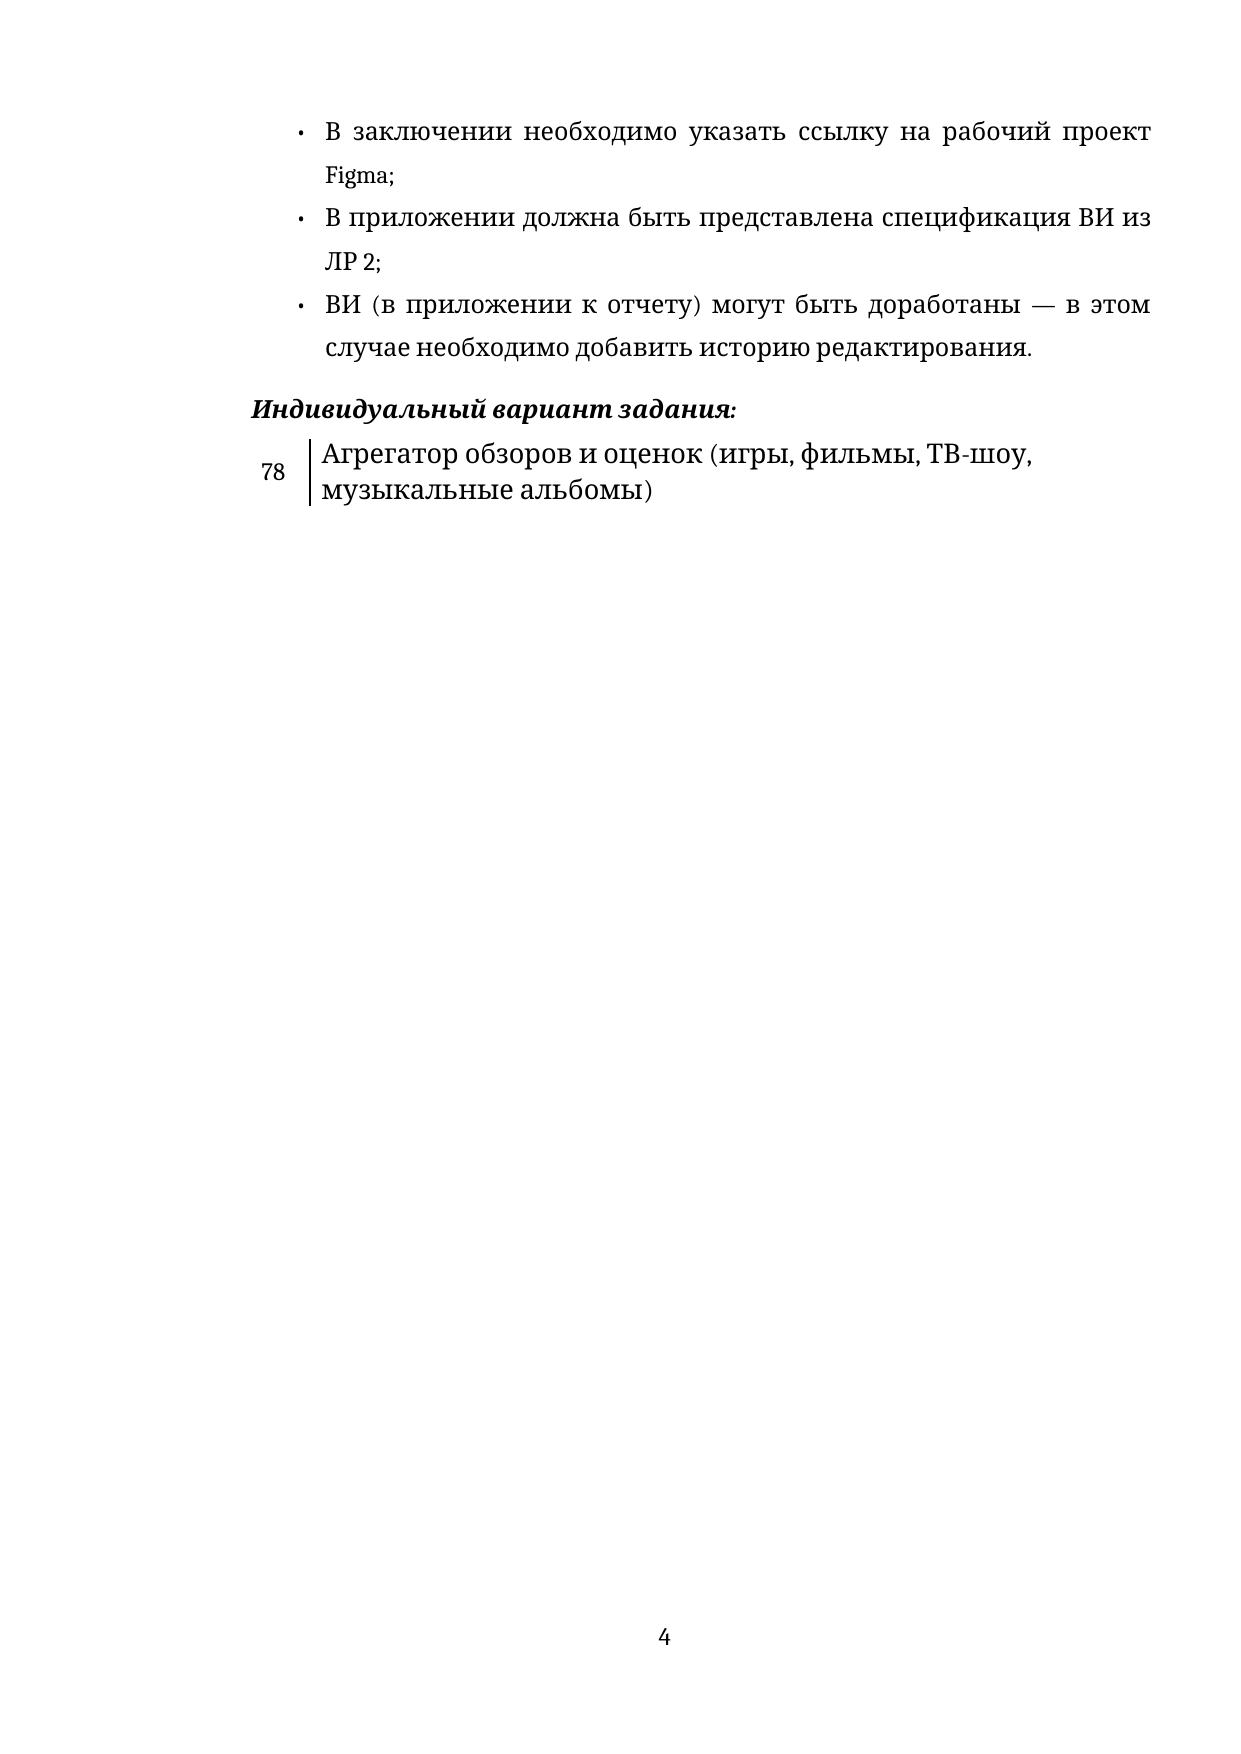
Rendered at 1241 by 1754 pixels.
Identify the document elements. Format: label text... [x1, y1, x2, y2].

list В приложении должна быть представлена спецификация ВИ из ЛР 2; [295, 204, 1152, 276]
list ВИ (в приложении к отчету) могут быть доработаны — в этом случае необходимо добавить историю редактирования. [295, 291, 1152, 362]
table_header Агрегатор обзоров и оценок (игры, фильмы, ТВ-шоу, музыкальные альбомы) [311, 439, 1152, 506]
table_header 78 [236, 439, 309, 506]
text Индивидуальный вариант задания: [177, 396, 1152, 425]
list В заключении необходимо указать ссылку на рабочий проект Figma; [295, 118, 1152, 190]
